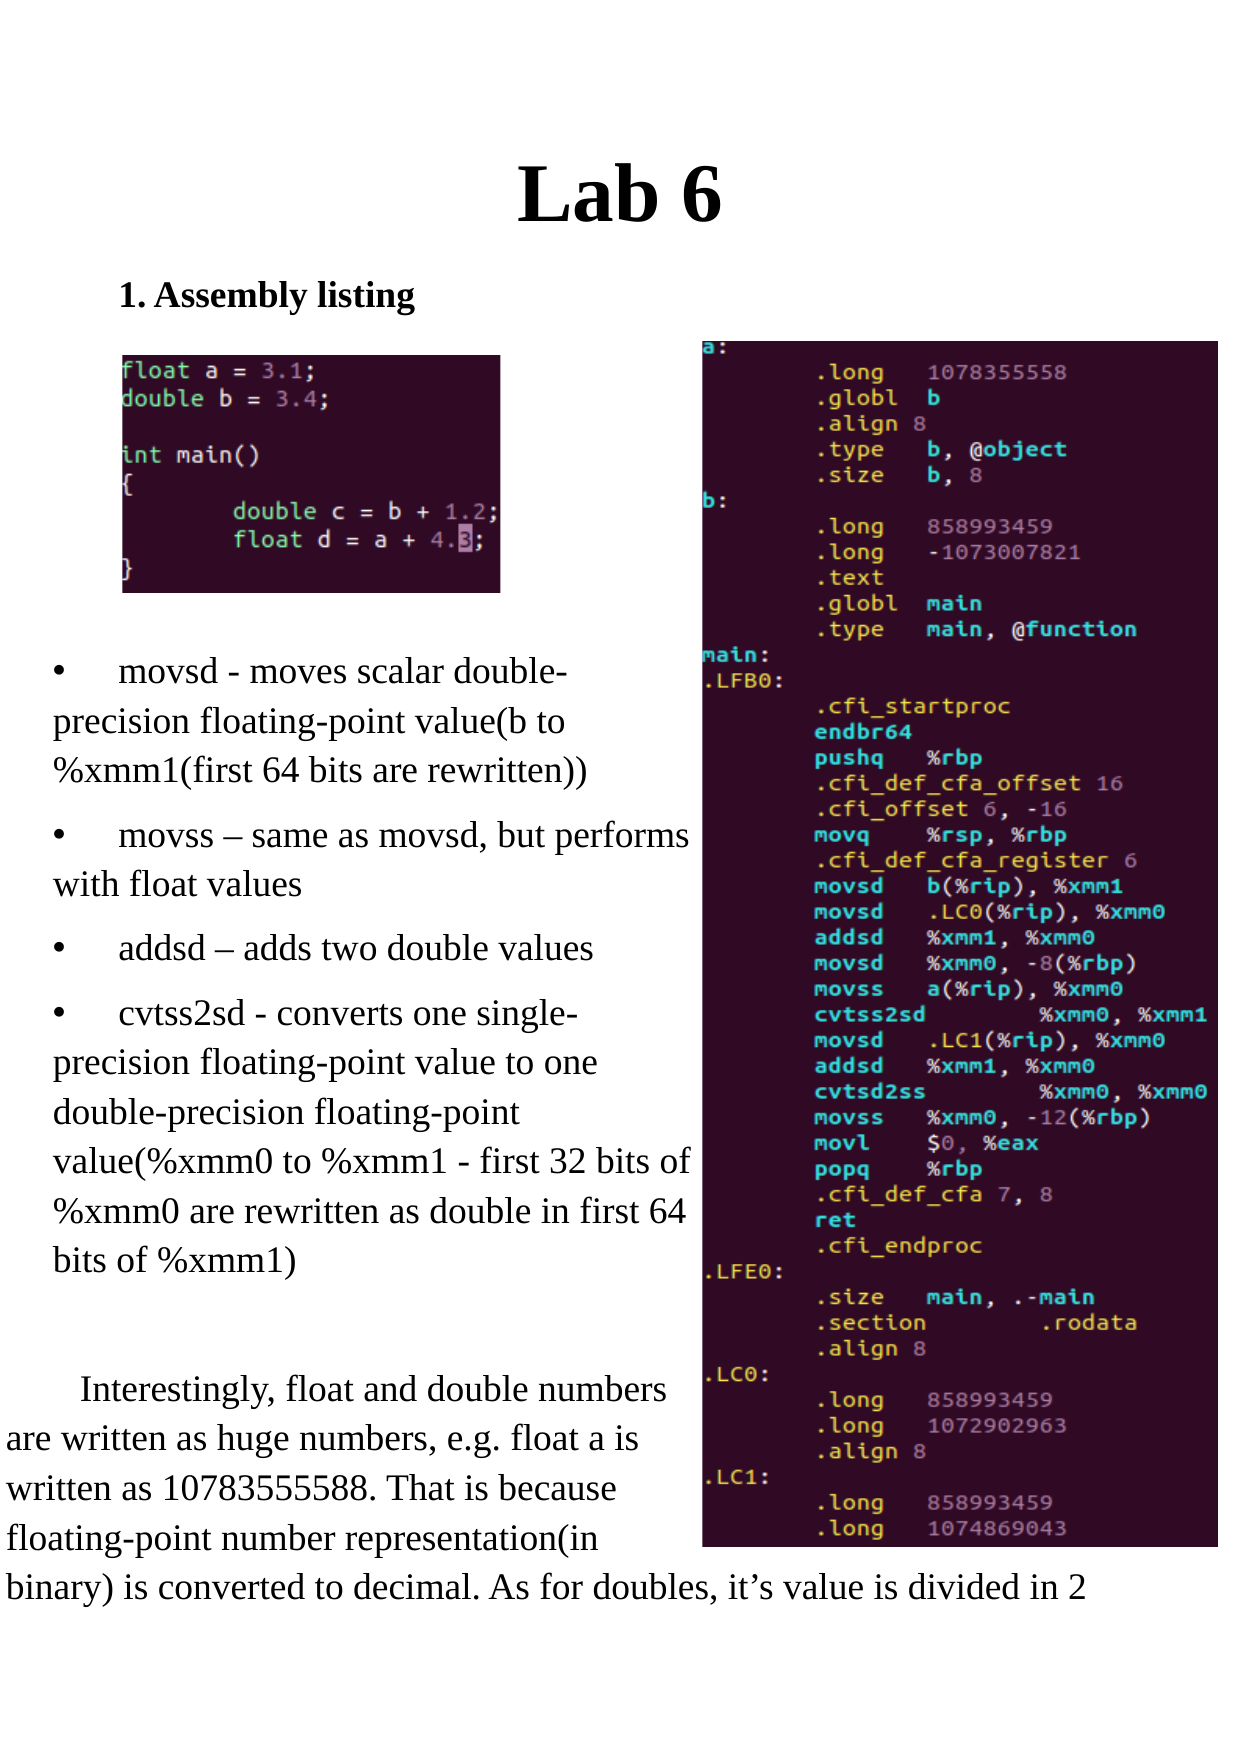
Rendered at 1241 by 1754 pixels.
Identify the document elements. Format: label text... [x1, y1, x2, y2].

subtitle 1. Assembly listing [118, 272, 1122, 315]
text Interestingly, float and double numbers are written as huge numbers, e.g. float a is written as 10783555588. That is because floating-point number representation(in binary) is converted to decimal. As for doubles, it’s value is divided in 2 [6, 1366, 1122, 1608]
list addsd – adds two double values [53, 926, 702, 969]
list movsd - moves scalar double-precision floating-point value(b to %xmm1(first 64 bits are rewritten)) [53, 649, 702, 791]
subtitle Lab 6 [118, 143, 1122, 239]
list movss – same as movsd, but performs with float values [53, 812, 702, 905]
picture [122, 355, 501, 593]
picture [702, 341, 1218, 1547]
list cvtss2sd - converts one single-precision floating-point value to one double-precision floating-point value(%xmm0 to %xmm1 - first 32 bits of %xmm0 are rewritten as double in first 64 bits of %xmm1) [53, 990, 702, 1281]
